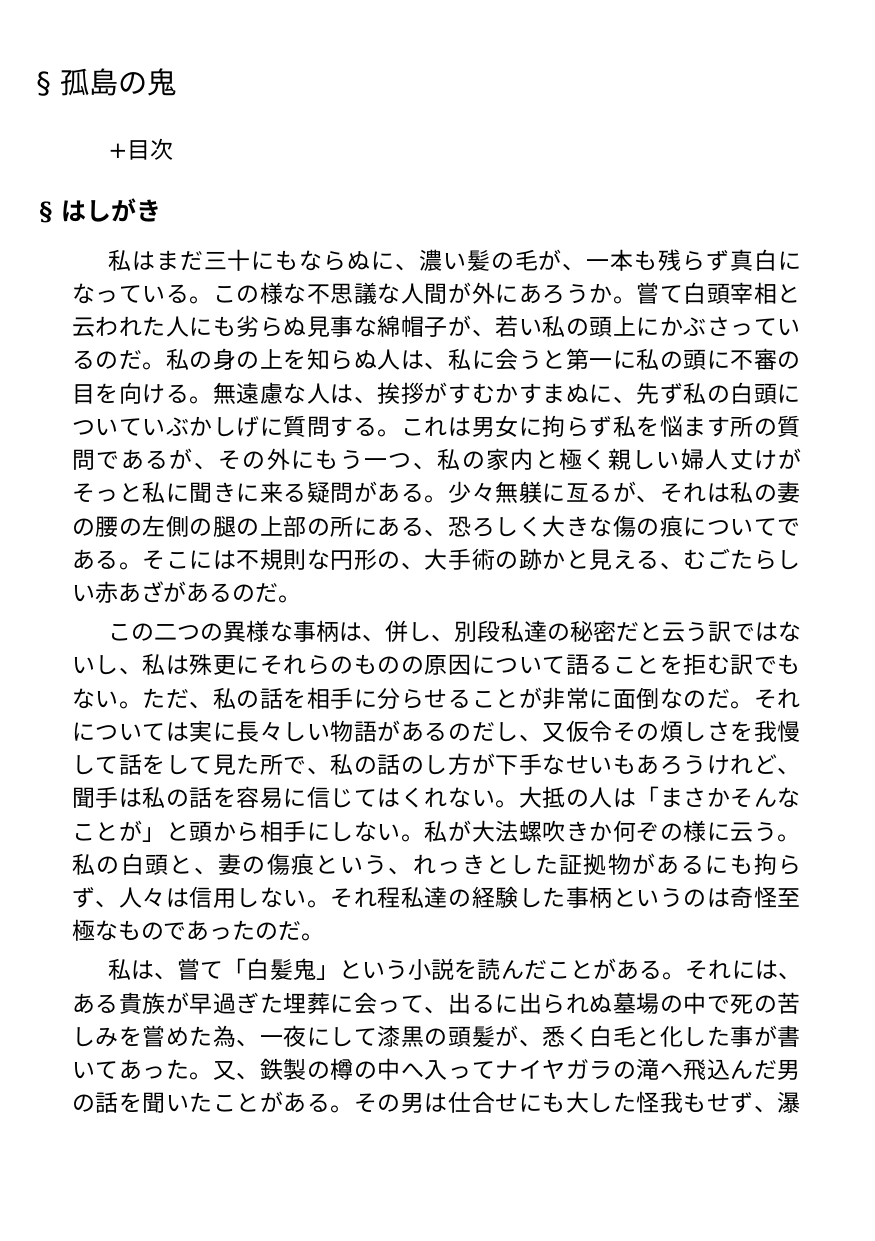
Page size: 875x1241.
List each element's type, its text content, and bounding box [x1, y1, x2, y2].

text +目次 [72, 132, 802, 165]
text 私はまだ三十にもならぬに、濃い髪の毛が、一本も残らず真白になっている。この様な不思議な人間が外にあろうか。嘗て白頭宰相と云われた人にも劣らぬ見事な綿帽子が、若い私の頭上にかぶさっているのだ。私の身の上を知らぬ人は、私に会うと第一に私の頭に不審の目を向ける。無遠慮な人は、挨拶がすむかすまぬに、先ず私の白頭についていぶかしげに質問する。これは男女に拘らず私を悩ます所の質問であるが、その外にもう一つ、私の家内と極く親しい婦人丈けがそっと私に聞きに来る疑問がある。少々無躾に亙るが、それは私の妻の腰の左側の腿の上部の所にある、恐ろしく大きな傷の痕についてである。そこには不規則な円形の、大手術の跡かと見える、むごたらしい赤あざがあるのだ。 [72, 243, 802, 608]
text 私は、嘗て「白髪鬼」という小説を読んだことがある。それには、ある貴族が早過ぎた埋葬に会って、出るに出られぬ墓場の中で死の苦しみを嘗めた為、一夜にして漆黒の頭髪が、悉く白毛と化した事が書いてあった。又、鉄製の樽の中へ入ってナイヤガラの滝へ飛込んだ男の話を聞いたことがある。その男は仕合せにも大した怪我もせず、瀑 [72, 952, 802, 1118]
subtitle § はしがき [36, 188, 838, 231]
subtitle § 孤島の鬼 [36, 60, 838, 102]
text この二つの異様な事柄は、併し、別段私達の秘密だと云う訳ではないし、私は殊更にそれらのものの原因について語ることを拒む訳でもない。ただ、私の話を相手に分らせることが非常に面倒なのだ。それについては実に長々しい物語があるのだし、又仮令その煩しさを我慢して話をして見た所で、私の話のし方が下手なせいもあろうけれど、聞手は私の話を容易に信じてはくれない。大抵の人は「まさかそんなことが」と頭から相手にしない。私が大法螺吹きか何ぞの様に云う。私の白頭と、妻の傷痕という、れっきとした証拠物があるにも拘らず、人々は信用しない。それ程私達の経験した事柄というのは奇怪至極なものであったのだ。 [72, 614, 802, 946]
